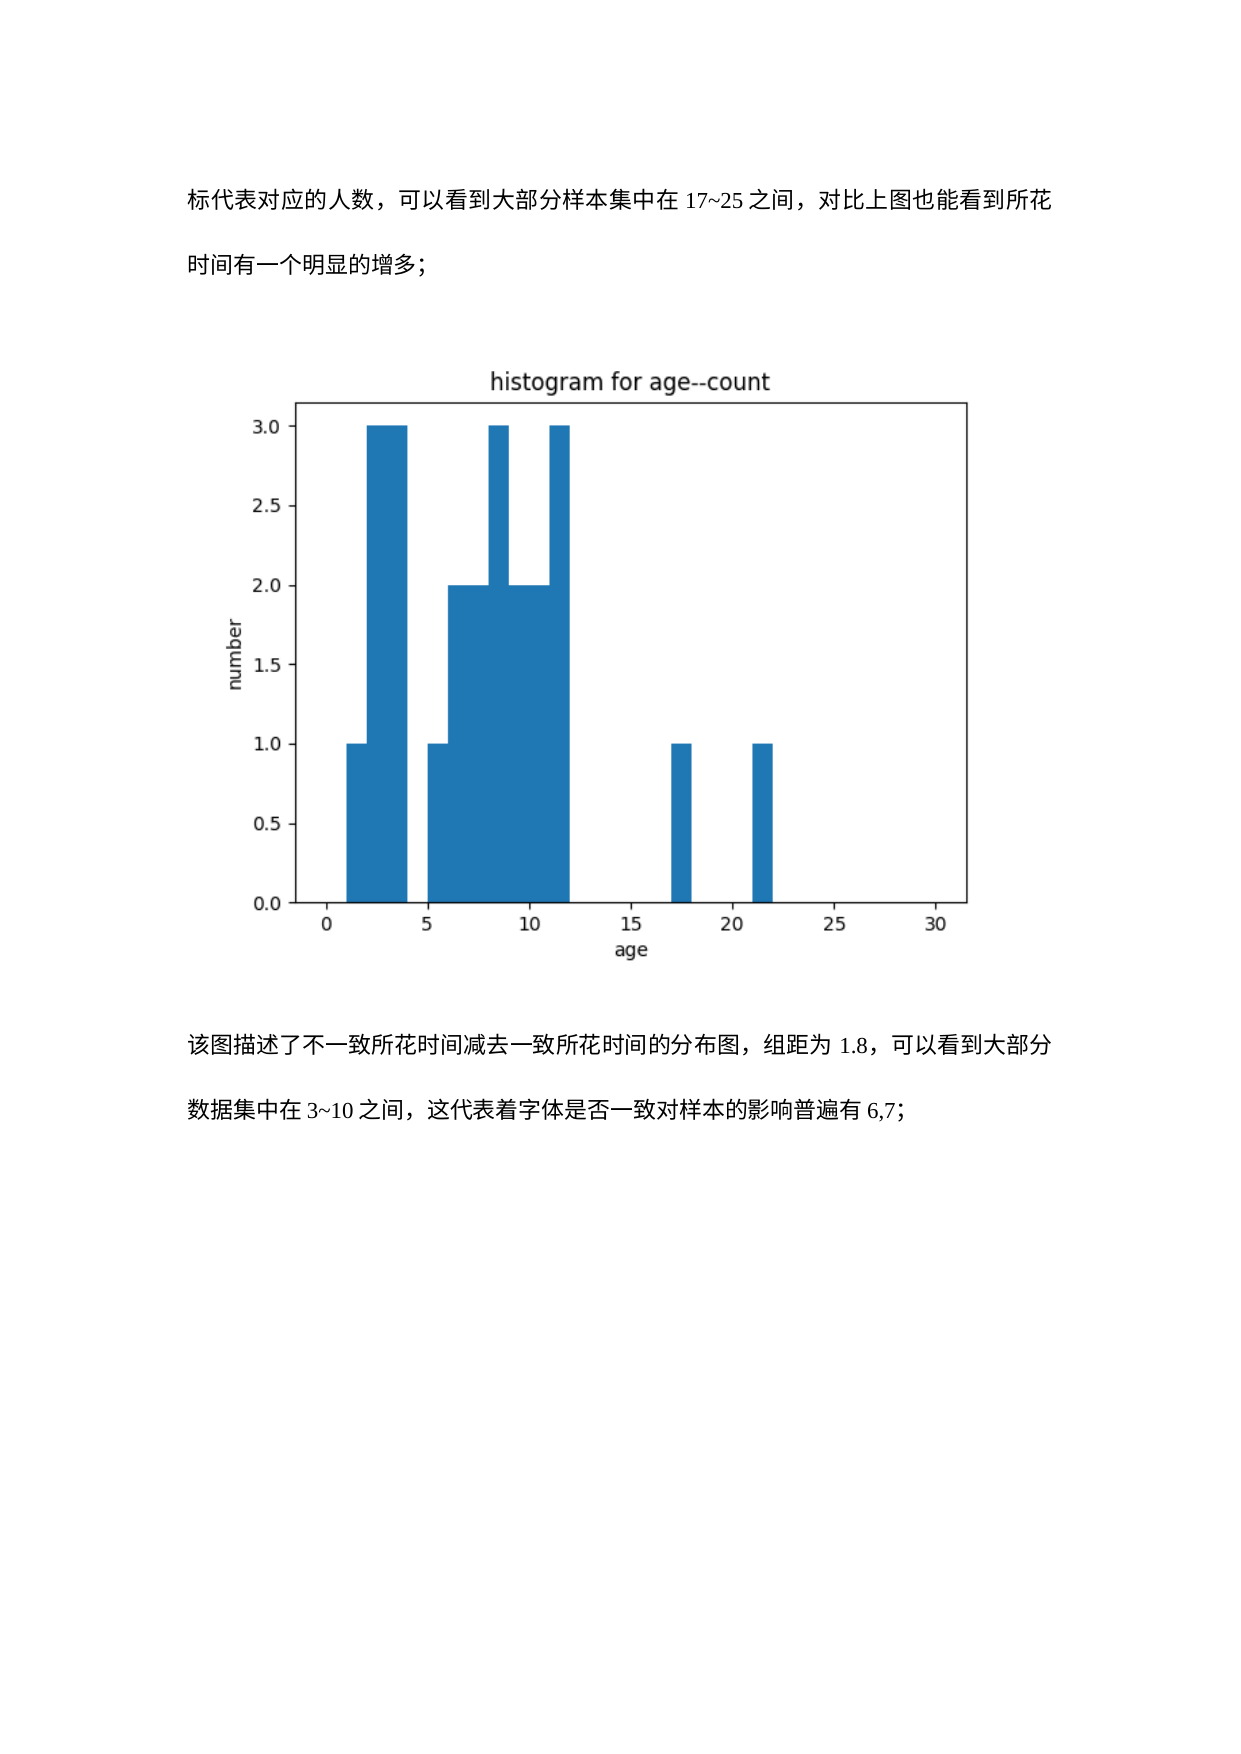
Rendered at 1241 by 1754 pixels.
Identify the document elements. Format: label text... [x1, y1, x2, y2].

text 标代表对应的人数，可以看到大部分样本集中在17~25之间，对比上图也能看到所花时间有一个明显的增多； [187, 162, 1053, 292]
picture [187, 324, 1053, 974]
text 该图描述了不一致所花时间减去一致所花时间的分布图，组距为1.8，可以看到大部分数据集中在3~10之间，这代表着字体是否一致对样本的影响普遍有6,7； [187, 1007, 1053, 1137]
